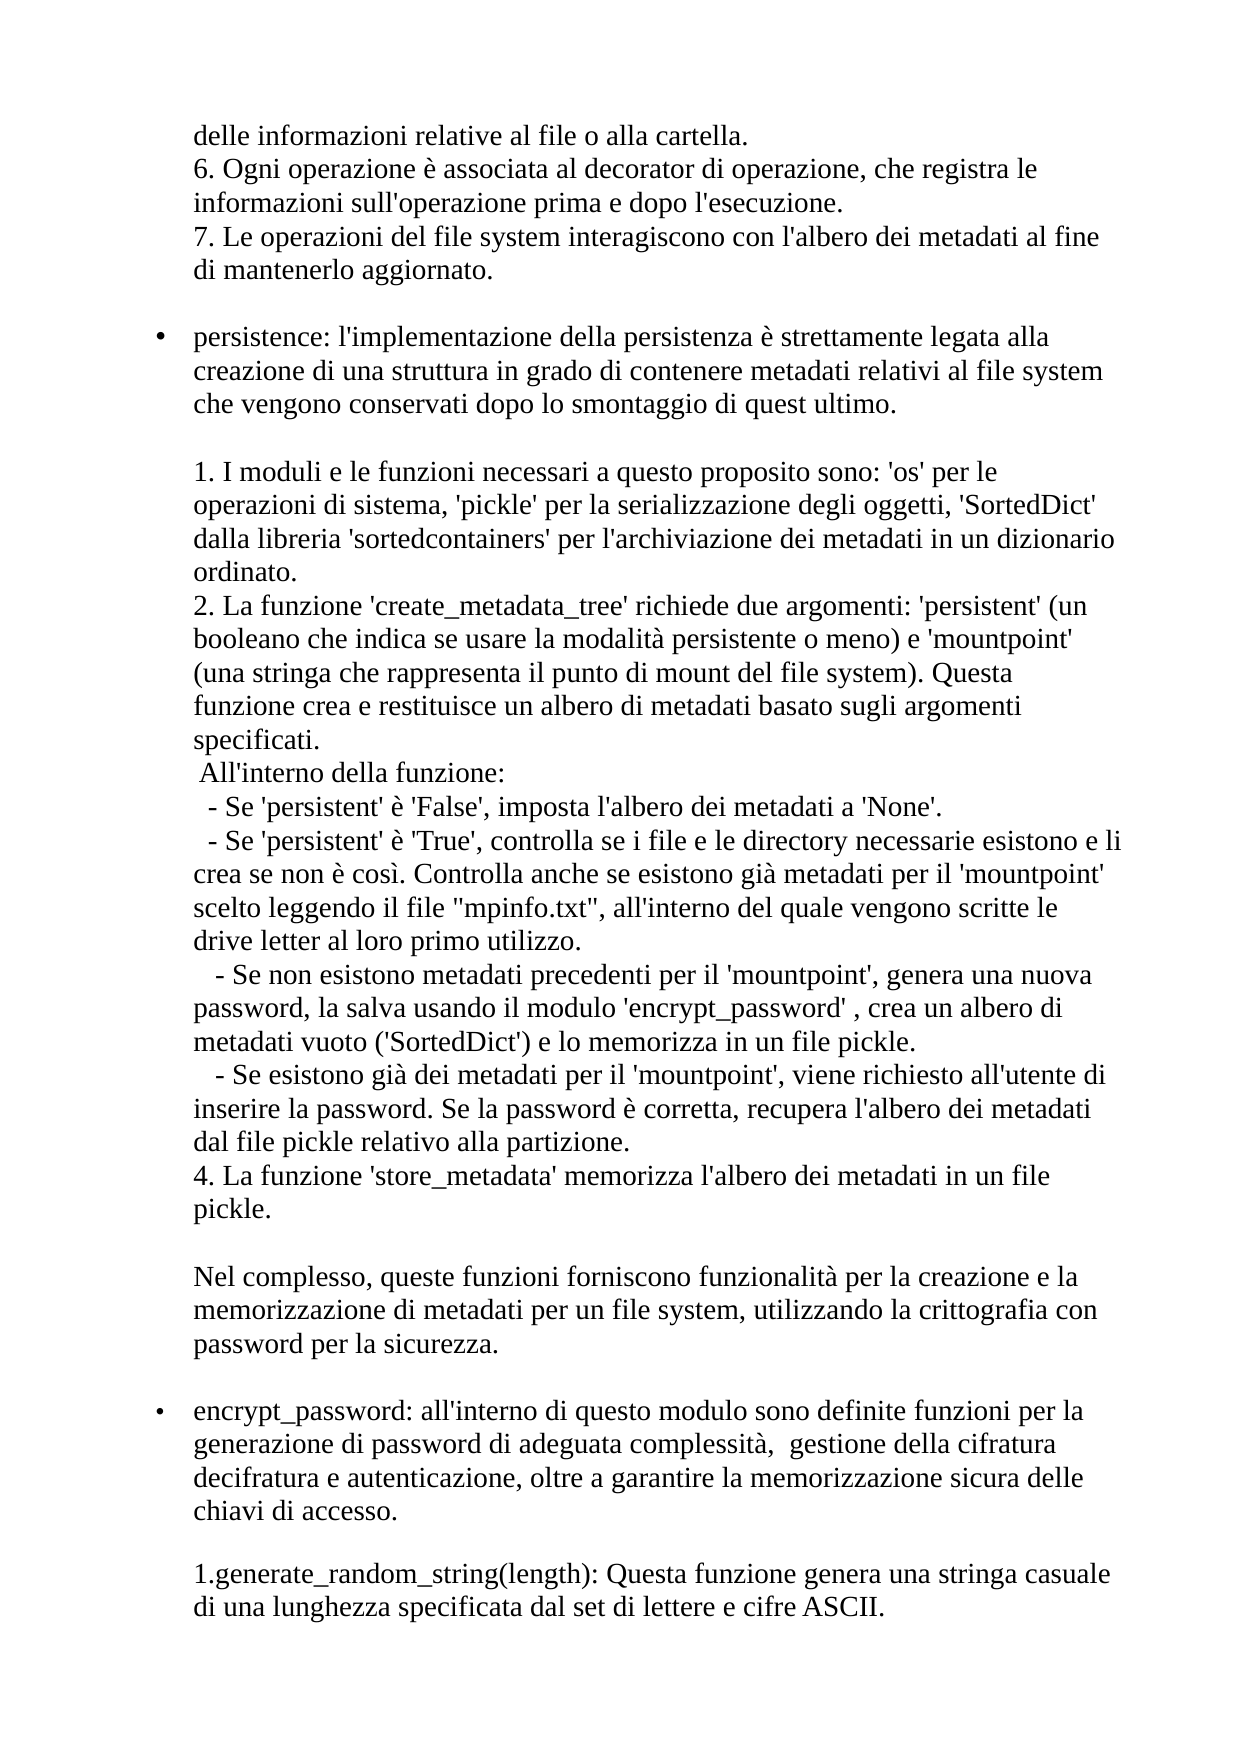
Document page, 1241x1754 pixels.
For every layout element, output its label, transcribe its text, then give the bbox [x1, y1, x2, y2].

list persistence: l'implementazione della persistenza è strettamente legata alla creazione di una struttura in grado di contenere metadati relativi al file system che vengono conservati dopo lo smontaggio di quest ultimo. [156, 319, 1122, 420]
list encrypt_password: all'interno di questo modulo sono definite funzioni per la generazione di password di adeguata complessità, gestione della cifratura decifratura e autenticazione, oltre a garantire la memorizzazione sicura delle chiavi di accesso. [156, 1393, 1122, 1527]
list - Se 'persistent' è 'False', imposta l'albero dei metadati a 'None'. [156, 789, 1122, 823]
list 1. I moduli e le funzioni necessari a questo proposito sono: 'os' per le operazioni di sistema, 'pickle' per la serializzazione degli oggetti, 'SortedDict' dalla libreria 'sortedcontainers' per l'archiviazione dei metadati in un dizionario ordinato. [156, 454, 1122, 588]
list delle informazioni relative al file o alla cartella. [156, 118, 1122, 152]
list - Se non esistono metadati precedenti per il 'mountpoint', genera una nuova password, la salva usando il modulo 'encrypt_password' , crea un albero di metadati vuoto ('SortedDict') e lo memorizza in un file pickle. [156, 957, 1122, 1057]
list - Se 'persistent' è 'True', controlla se i file e le directory necessarie esistono e li crea se non è così. Controlla anche se esistono già metadati per il 'mountpoint' scelto leggendo il file "mpinfo.txt", all'interno del quale vengono scritte le drive letter al loro primo utilizzo. [156, 823, 1122, 957]
list 6. Ogni operazione è associata al decorator di operazione, che registra le informazioni sull'operazione prima e dopo l'esecuzione. [156, 152, 1122, 219]
list 1.generate_random_string(length): Questa funzione genera una stringa casuale di una lunghezza specificata dal set di lettere e cifre ASCII. [156, 1556, 1122, 1623]
list 4. La funzione 'store_metadata' memorizza l'albero dei metadati in un file pickle. [156, 1158, 1122, 1225]
list - Se esistono già dei metadati per il 'mountpoint', viene richiesto all'utente di inserire la password. Se la password è corretta, recupera l'albero dei metadati dal file pickle relativo alla partizione. [156, 1057, 1122, 1158]
list 7. Le operazioni del file system interagiscono con l'albero dei metadati al fine di mantenerlo aggiornato. [156, 219, 1122, 286]
list Nel complesso, queste funzioni forniscono funzionalità per la creazione e la memorizzazione di metadati per un file system, utilizzando la crittografia con password per la sicurezza. [156, 1259, 1122, 1359]
list 2. La funzione 'create_metadata_tree' richiede due argomenti: 'persistent' (un booleano che indica se usare la modalità persistente o meno) e 'mountpoint' (una stringa che rappresenta il punto di mount del file system). Questa funzione crea e restituisce un albero di metadati basato sugli argomenti specificati. [156, 588, 1122, 756]
list All'interno della funzione: [156, 756, 1122, 789]
